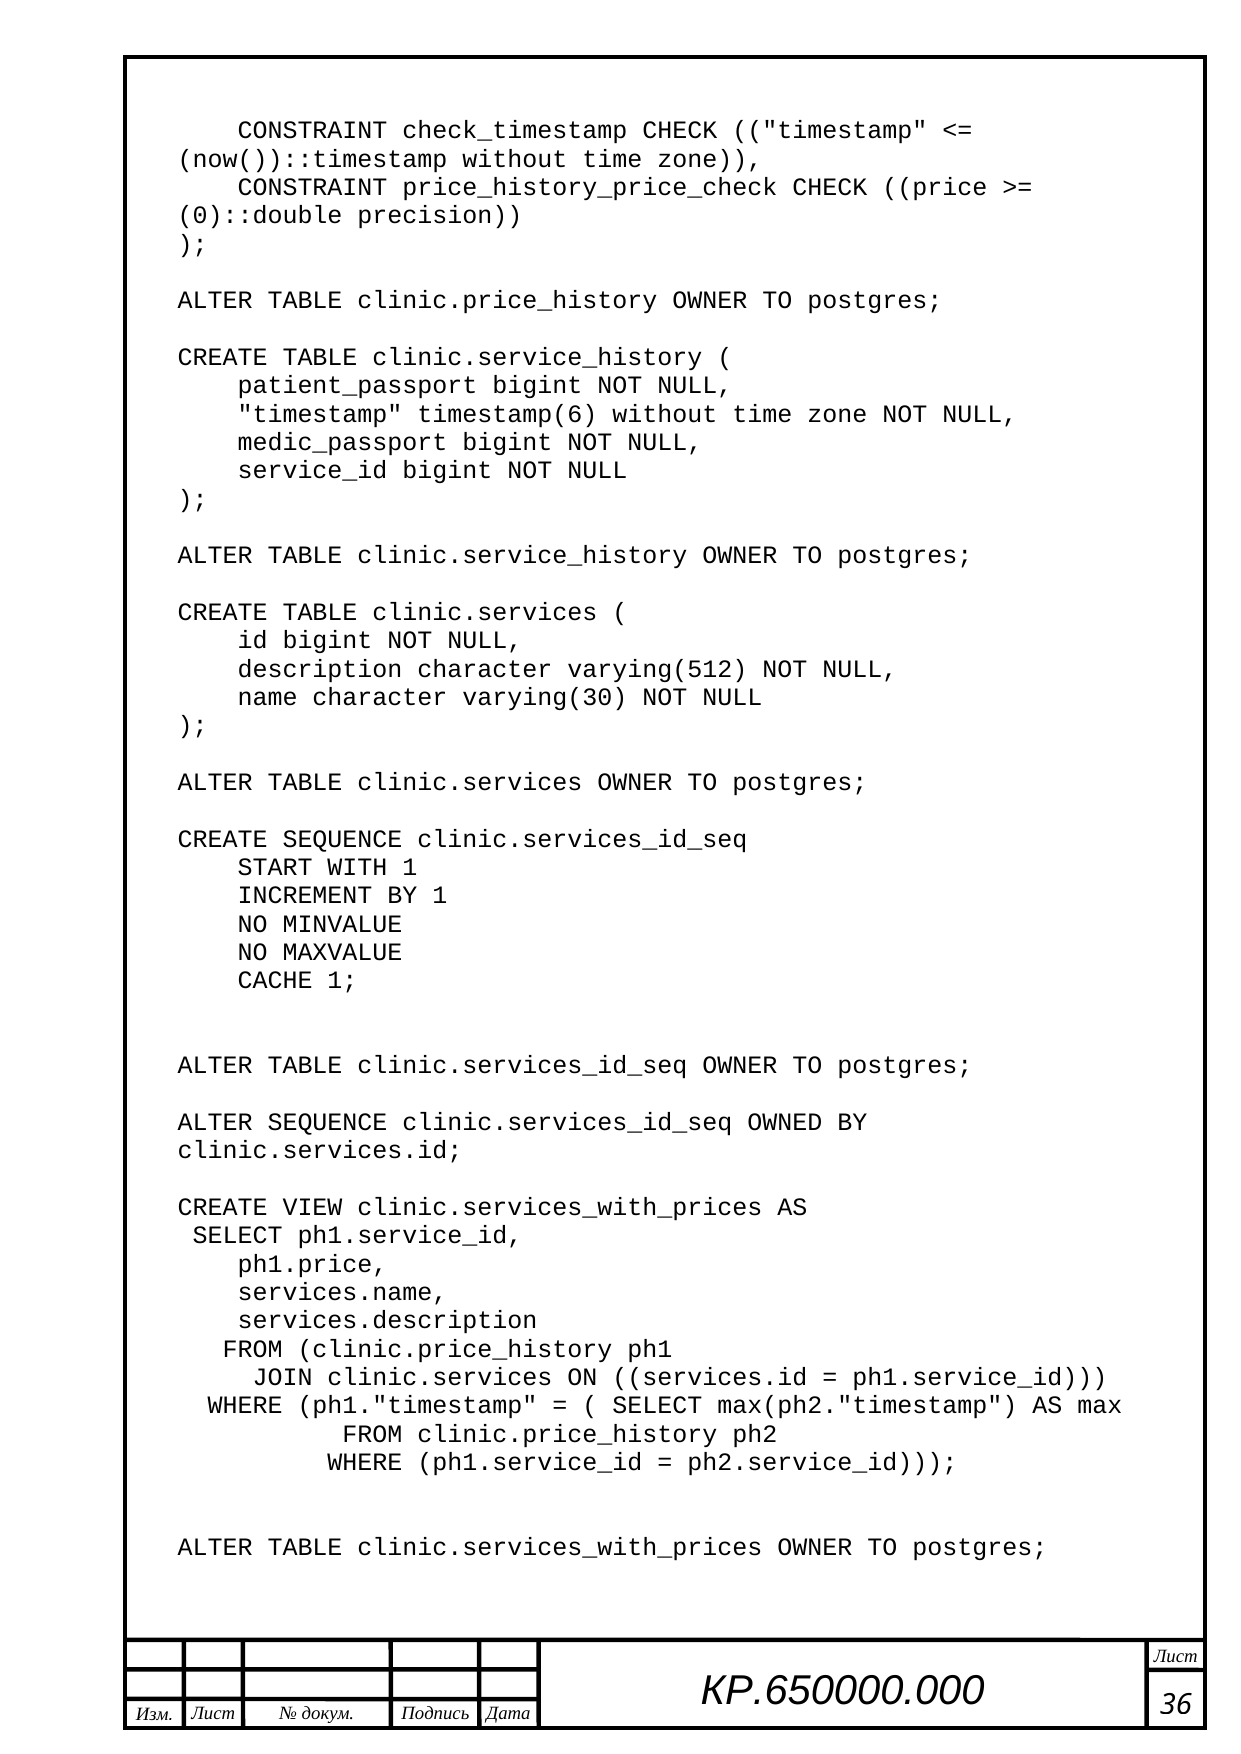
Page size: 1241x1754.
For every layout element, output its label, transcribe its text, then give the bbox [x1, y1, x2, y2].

text ); [177, 713, 1152, 741]
text FROM clinic.price_history ph2 [177, 1421, 1152, 1450]
text WHERE (ph1.service_id = ph2.service_id))); [177, 1450, 1152, 1478]
text service_id bigint NOT NULL [177, 458, 1152, 486]
text ALTER TABLE clinic.service_history OWNER TO postgres; [177, 543, 1152, 571]
text CONSTRAINT price_history_price_check CHECK ((price >= (0)::double precision)) [177, 175, 1152, 231]
text name character varying(30) NOT NULL [177, 685, 1152, 713]
text CREATE TABLE clinic.services ( [177, 600, 1152, 628]
text services.description [177, 1308, 1152, 1336]
text NO MINVALUE [177, 911, 1152, 940]
text patient_passport bigint NOT NULL, [177, 373, 1152, 401]
text CREATE VIEW clinic.services_with_prices AS [177, 1195, 1152, 1223]
text ); [177, 486, 1152, 515]
text ALTER SEQUENCE clinic.services_id_seq OWNED BY clinic.services.id; [177, 1110, 1152, 1166]
text "timestamp" timestamp(6) without time zone NOT NULL, [177, 401, 1152, 430]
text START WITH 1 [177, 855, 1152, 883]
text FROM (clinic.price_history ph1 [177, 1336, 1152, 1365]
text SELECT ph1.service_id, [177, 1223, 1152, 1251]
text INCREMENT BY 1 [177, 883, 1152, 911]
text medic_passport bigint NOT NULL, [177, 430, 1152, 458]
text CONSTRAINT check_timestamp CHECK (("timestamp" <= (now())::timestamp without time zone)), [177, 118, 1152, 175]
text JOIN clinic.services ON ((services.id = ph1.service_id))) [177, 1365, 1152, 1393]
text ALTER TABLE clinic.services_id_seq OWNER TO postgres; [177, 1053, 1152, 1081]
text ALTER TABLE clinic.services_with_prices OWNER TO postgres; [177, 1535, 1152, 1563]
text CACHE 1; [177, 968, 1152, 996]
text CREATE TABLE clinic.service_history ( [177, 345, 1152, 373]
text ALTER TABLE clinic.services OWNER TO postgres; [177, 770, 1152, 798]
text WHERE (ph1."timestamp" = ( SELECT max(ph2."timestamp") AS max [177, 1393, 1152, 1421]
text description character varying(512) NOT NULL, [177, 656, 1152, 685]
text ALTER TABLE clinic.price_history OWNER TO postgres; [177, 288, 1152, 316]
text ); [177, 231, 1152, 260]
text id bigint NOT NULL, [177, 628, 1152, 656]
text ph1.price, [177, 1251, 1152, 1280]
text NO MAXVALUE [177, 940, 1152, 968]
text CREATE SEQUENCE clinic.services_id_seq [177, 826, 1152, 855]
text services.name, [177, 1280, 1152, 1308]
